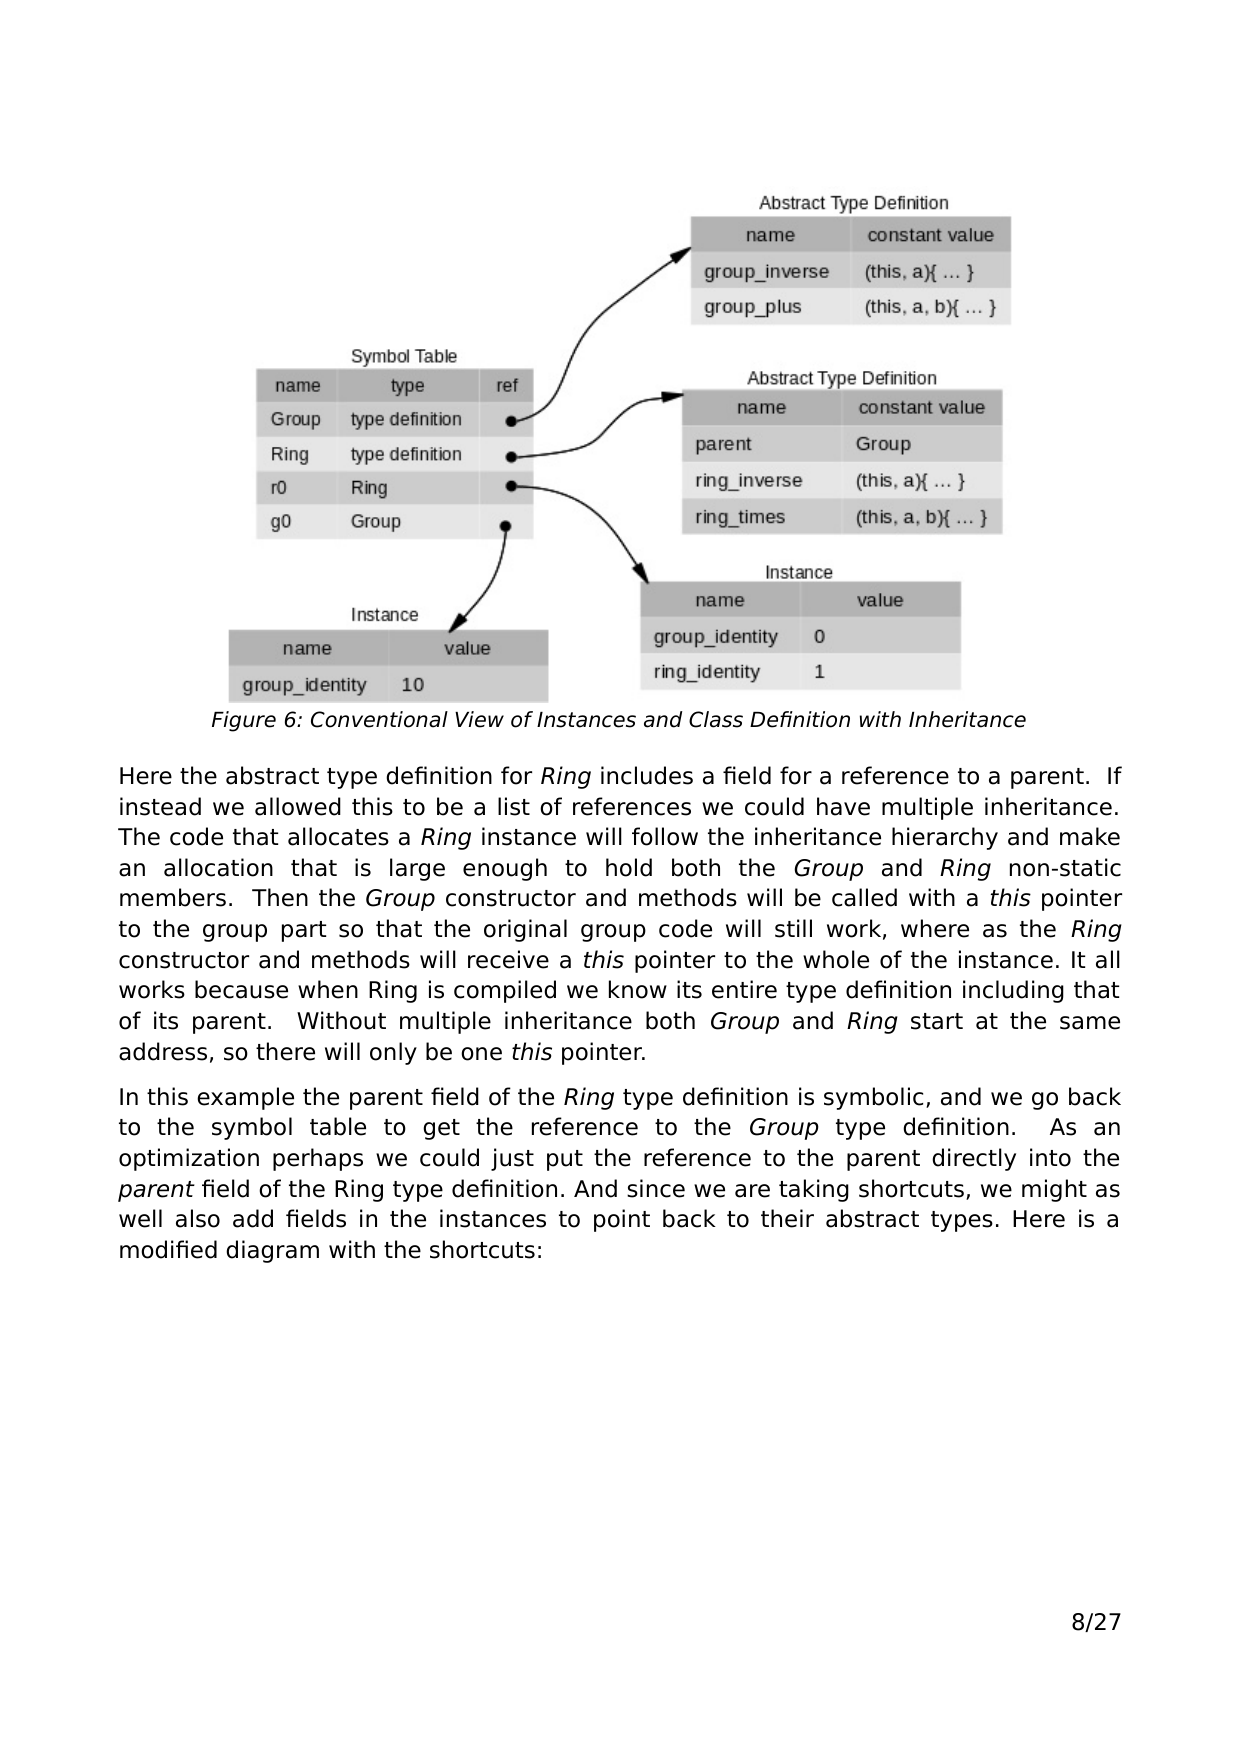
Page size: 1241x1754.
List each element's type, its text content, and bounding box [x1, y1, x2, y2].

text In this example the parent field of the Ring type definition is symbolic, and we go back to the symbol table to get the reference to the Group type definition. As an optimization perhaps we could just put the reference to the parent directly into the parent field of the Ring type definition. And since we are taking shortcuts, we might as well also add fields in the instances to point back to their abstract types. Here is a modified diagram with the shortcuts: [118, 1084, 1122, 1264]
text Here the abstract type definition for Ring includes a field for a reference to a parent. If instead we allowed this to be a list of references we could have multiple inheritance. The code that allocates a Ring instance will follow the inheritance hierarchy and make an allocation that is large enough to hold both the Group and Ring non-static members. Then the Group constructor and methods will be called with a this pointer to the group part so that the original group code will still work, where as the Ring constructor and methods will receive a this pointer to the whole of the instance. It all works because when Ring is compiled we know its entire type definition including that of its parent. Without multiple inheritance both Group and Ring start at the same address, so there will only be one this pointer. [118, 763, 1122, 1065]
picture [228, 186, 1012, 703]
text Figure 6: Conventional View of Instances and Class Definition with Inheritance [199, 187, 1041, 732]
